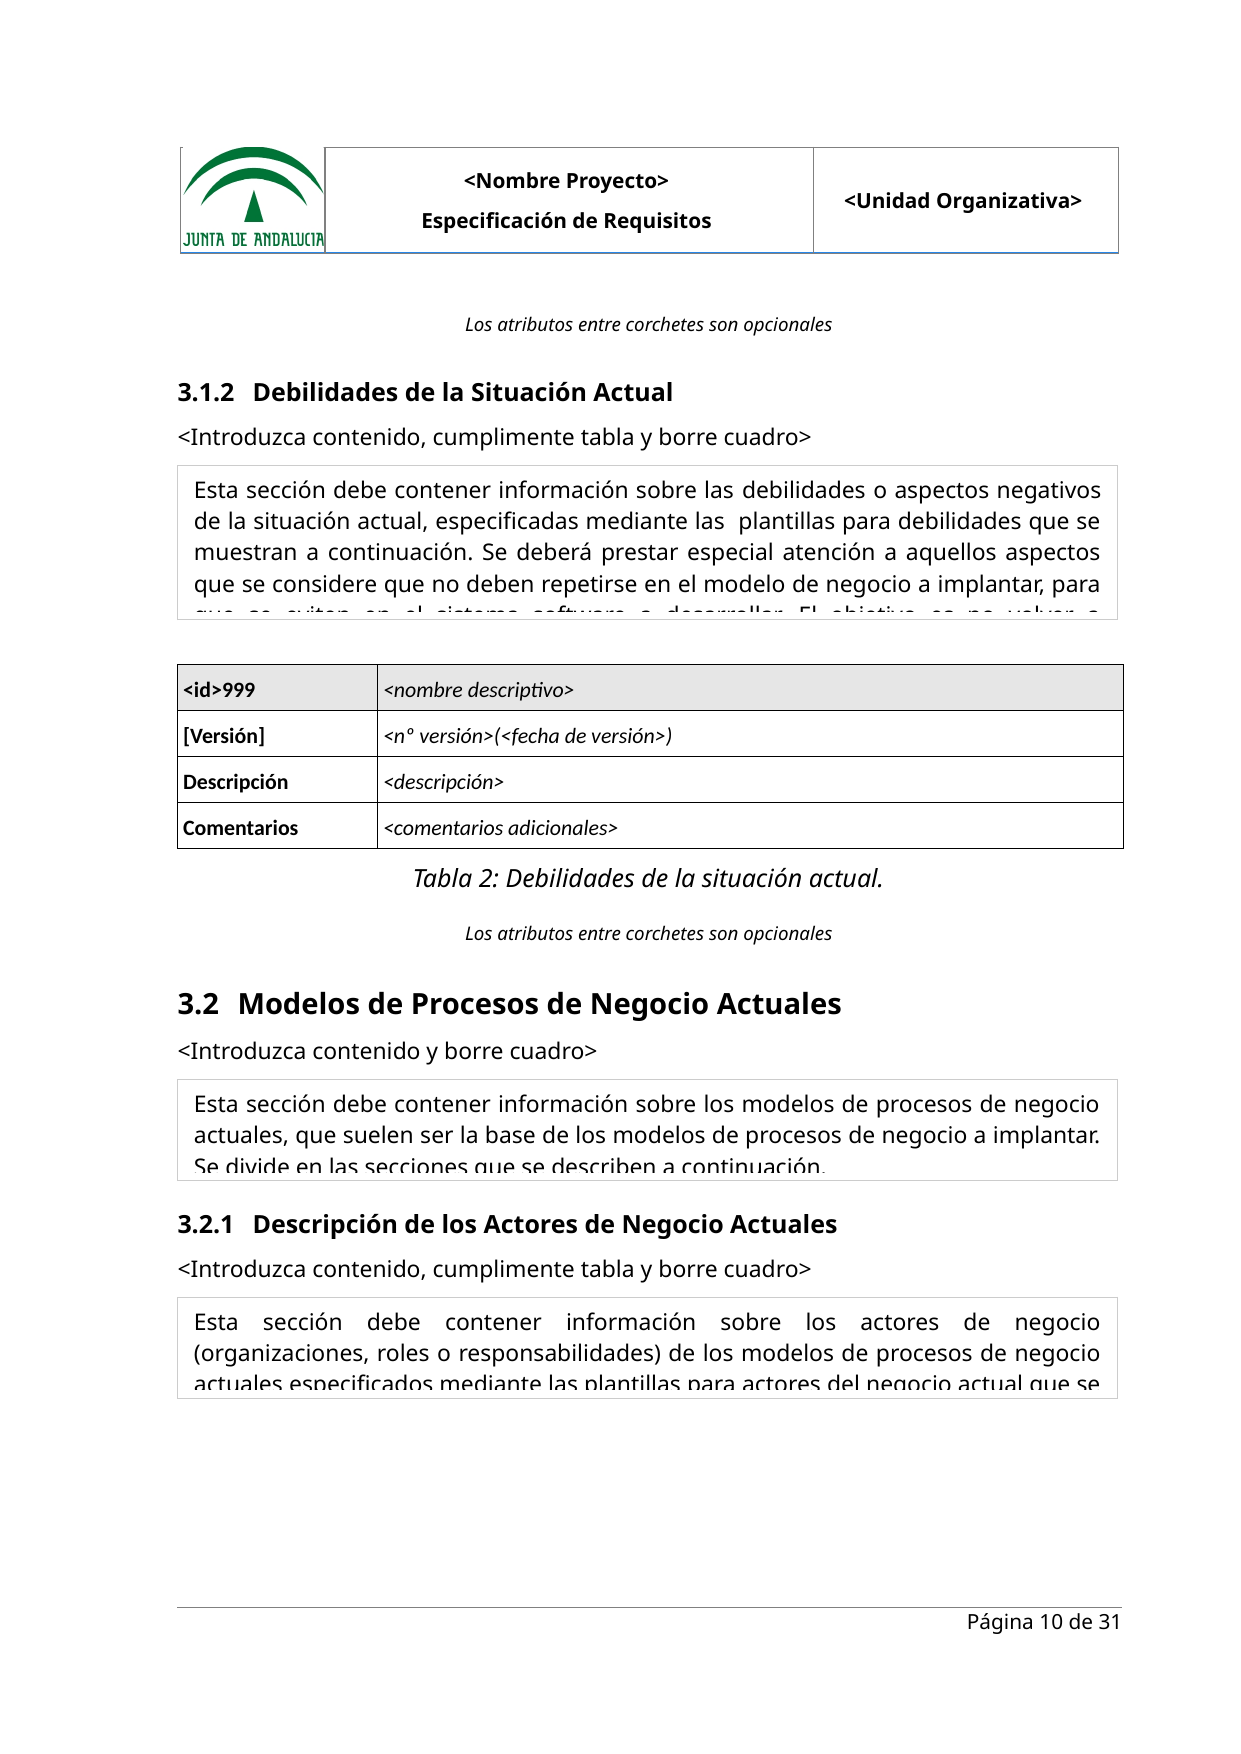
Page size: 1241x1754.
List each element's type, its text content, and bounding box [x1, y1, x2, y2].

text Esta sección debe contener información sobre los actores de negocio (organizaciones, roles o responsabilidades) de los modelos de procesos de negocio actuales especificados mediante las plantillas para actores del negocio actual que se muestran a continuación. [194, 1306, 1101, 1390]
subtitle Descripción de los Actores de Negocio Actuales [177, 1206, 1122, 1240]
text <Introduzca contenido y borre cuadro> [177, 1035, 1122, 1066]
table_header <id>999 [178, 665, 377, 710]
text <Introduzca contenido, cumplimente tabla y borre cuadro> [177, 1253, 1122, 1284]
table_cell <descripción> [378, 757, 1123, 802]
subtitle Modelos de Procesos de Negocio Actuales [177, 983, 1122, 1023]
subtitle Debilidades de la Situación Actual [177, 374, 1122, 408]
table_cell Descripción [178, 757, 377, 802]
text Los atributos entre corchetes son opcionales [177, 311, 1122, 337]
picture [183, 147, 324, 246]
table_cell <nº versión>(<fecha de versión>) [378, 711, 1123, 756]
table_cell Comentarios [178, 803, 377, 848]
table_header <nombre descriptivo> [378, 665, 1123, 710]
text Tabla 2: Debilidades de la situación actual. [177, 861, 1122, 895]
table_cell <comentarios adicionales> [378, 803, 1123, 848]
table_cell [Versión] [178, 711, 377, 756]
text <Introduzca contenido, cumplimente tabla y borre cuadro> [177, 421, 1122, 452]
text Los atributos entre corchetes son opcionales [177, 920, 1122, 946]
text Esta sección debe contener información sobre las debilidades o aspectos negativos de la situación actual, especificadas mediante las plantillas para debilidades que se muestran a continuación. Se deberá prestar especial atención a aquellos aspectos que se considere que no deben repetirse en el modelo de negocio a implantar, para que se eviten en el sistema software a desarrollar. El objetivo es no volver a reproducir los problemas del sistema actual en el sistema a desarrollar. [194, 474, 1101, 611]
text Esta sección debe contener información sobre los modelos de procesos de negocio actuales, que suelen ser la base de los modelos de procesos de negocio a implantar. Se divide en las secciones que se describen a continuación. [194, 1088, 1101, 1172]
